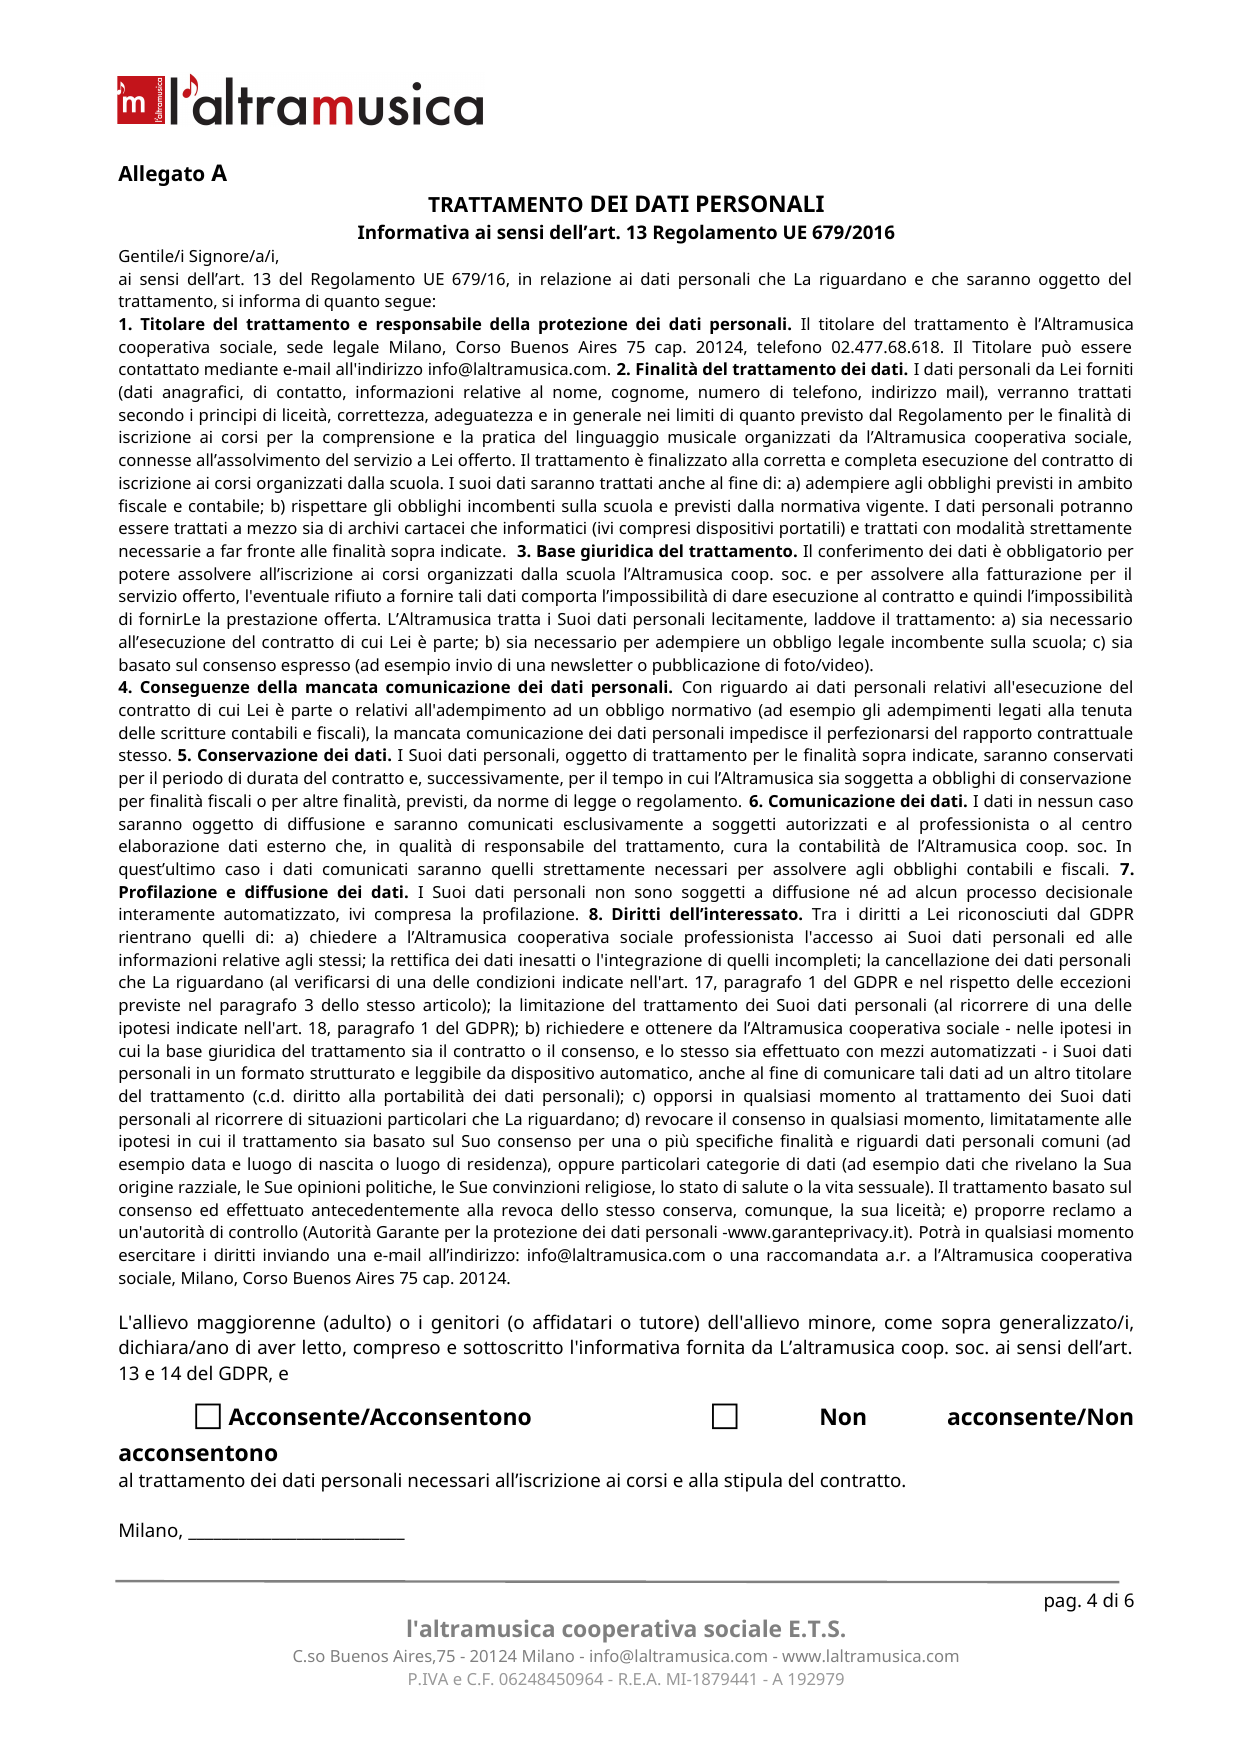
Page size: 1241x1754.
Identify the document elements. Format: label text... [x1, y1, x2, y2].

text ai sensi dell’art. 13 del Regolamento UE 679/16, in relazione ai dati personali che La riguardano e che saranno oggetto del trattamento, si informa di quanto segue: [118, 267, 1134, 313]
text □ Acconsente/Acconsentono □ Non acconsente/Non acconsentono [118, 1386, 1134, 1468]
text Informativa ai sensi dell’art. 13 Regolamento UE 679/2016 [118, 219, 1134, 244]
text 4. Conseguenze della mancata comunicazione dei dati personali. Con riguardo ai dati personali relativi all'esecuzione del contratto di cui Lei è parte o relativi all'adempimento ad un obbligo normativo (ad esempio gli adempimenti legati alla tenuta delle scritture contabili e fiscali), la mancata comunicazione dei dati personali impedisce il perfezionarsi del rapporto contrattuale stesso. 5. Conservazione dei dati. I Suoi dati personali, oggetto di trattamento per le finalità sopra indicate, saranno conservati per il periodo di durata del contratto e, successivamente, per il tempo in cui l’Altramusica sia soggetta a obblighi di conservazione per finalità fiscali o per altre finalità, previsti, da norme di legge o regolamento. 6. Comunicazione dei dati. I dati in nessun caso saranno oggetto di diffusione e saranno comunicati esclusivamente a soggetti autorizzati e al professionista o al centro elaborazione dati esterno che, in qualità di responsabile del trattamento, cura la contabilità de l’Altramusica coop. soc. In quest’ultimo caso i dati comunicati saranno quelli strettamente necessari per assolvere agli obblighi contabili e fiscali. 7. Profilazione e diffusione dei dati. I Suoi dati personali non sono soggetti a diffusione né ad alcun processo decisionale interamente automatizzato, ivi compresa la profilazione. 8. Diritti dell’interessato. Tra i diritti a Lei riconosciuti dal GDPR rientrano quelli di: a) chiedere a l’Altramusica cooperativa sociale professionista l'accesso ai Suoi dati personali ed alle informazioni relative agli stessi; la rettifica dei dati inesatti o l'integrazione di quelli incompleti; la cancellazione dei dati personali che La riguardano (al verificarsi di una delle condizioni indicate nell'art. 17, paragrafo 1 del GDPR e nel rispetto delle eccezioni previste nel paragrafo 3 dello stesso articolo); la limitazione del trattamento dei Suoi dati personali (al ricorrere di una delle ipotesi indicate nell'art. 18, paragrafo 1 del GDPR); b) richiedere e ottenere da l’Altramusica cooperativa sociale - nelle ipotesi in cui la base giuridica del trattamento sia il contratto o il consenso, e lo stesso sia effettuato con mezzi automatizzati - i Suoi dati personali in un formato strutturato e leggibile da dispositivo automatico, anche al fine di comunicare tali dati ad un altro titolare del trattamento (c.d. diritto alla portabilità dei dati personali); c) opporsi in qualsiasi momento al trattamento dei Suoi dati personali al ricorrere di situazioni particolari che La riguardano; d) revocare il consenso in qualsiasi momento, limitatamente alle ipotesi in cui il trattamento sia basato sul Suo consenso per una o più specifiche finalità e riguardi dati personali comuni (ad esempio data e luogo di nascita o luogo di residenza), oppure particolari categorie di dati (ad esempio dati che rivelano la Sua origine razziale, le Sue opinioni politiche, le Sue convinzioni religiose, lo stato di salute o la vita sessuale). Il trattamento basato sul consenso ed effettuato antecedentemente alla revoca dello stesso conserva, comunque, la sua liceità; e) proporre reclamo a un'autorità di controllo (Autorità Garante per la protezione dei dati personali -www.garanteprivacy.it). Potrà in qualsiasi momento esercitare i diritti inviando una e-mail all’indirizzo: info@laltramusica.com o una raccomandata a.r. a l’Altramusica cooperativa sociale, Milano, Corso Buenos Aires 75 cap. 20124. [118, 676, 1134, 1289]
text TRATTAMENTO DEI DATI PERSONALI [118, 188, 1134, 219]
text Milano, __________________________ [118, 1517, 1134, 1542]
picture [167, 72, 486, 127]
text Allegato A [118, 156, 1134, 188]
text L'allievo maggiorenne (adulto) o i genitori (o affidatari o tutore) dell'allievo minore, come sopra generalizzato/i, dichiara/ano di aver letto, compreso e sottoscritto l'informativa fornita da L’altramusica coop. soc. ai sensi dell’art. 13 e 14 del GDPR, e [118, 1309, 1134, 1386]
text al trattamento dei dati personali necessari all’iscrizione ai corsi e alla stipula del contratto. [118, 1468, 1134, 1493]
picture [117, 76, 165, 124]
text Gentile/i Signore/a/i, [118, 244, 1134, 267]
text 1. Titolare del trattamento e responsabile della protezione dei dati personali. Il titolare del trattamento è l’Altramusica cooperativa sociale, sede legale Milano, Corso Buenos Aires 75 cap. 20124, telefono 02.477.68.618. Il Titolare può essere contattato mediante e-mail all'indirizzo info@laltramusica.com. 2. Finalità del trattamento dei dati. I dati personali da Lei forniti (dati anagrafici, di contatto, informazioni relative al nome, cognome, numero di telefono, indirizzo mail), verranno trattati secondo i principi di liceità, correttezza, adeguatezza e in generale nei limiti di quanto previsto dal Regolamento per le finalità di iscrizione ai corsi per la comprensione e la pratica del linguaggio musicale organizzati da l’Altramusica cooperativa sociale, connesse all’assolvimento del servizio a Lei offerto. Il trattamento è finalizzato alla corretta e completa esecuzione del contratto di iscrizione ai corsi organizzati dalla scuola. I suoi dati saranno trattati anche al fine di: a) adempiere agli obblighi previsti in ambito fiscale e contabile; b) rispettare gli obblighi incombenti sulla scuola e previsti dalla normativa vigente. I dati personali potranno essere trattati a mezzo sia di archivi cartacei che informatici (ivi compresi dispositivi portatili) e trattati con modalità strettamente necessarie a far fronte alle finalità sopra indicate. 3. Base giuridica del trattamento. Il conferimento dei dati è obbligatorio per potere assolvere all’iscrizione ai corsi organizzati dalla scuola l’Altramusica coop. soc. e per assolvere alla fatturazione per il servizio offerto, l'eventuale rifiuto a fornire tali dati comporta l’impossibilità di dare esecuzione al contratto e quindi l’impossibilità di fornirLe la prestazione offerta. L’Altramusica tratta i Suoi dati personali lecitamente, laddove il trattamento: a) sia necessario all’esecuzione del contratto di cui Lei è parte; b) sia necessario per adempiere un obbligo legale incombente sulla scuola; c) sia basato sul consenso espresso (ad esempio invio di una newsletter o pubblicazione di foto/video). [118, 313, 1134, 676]
